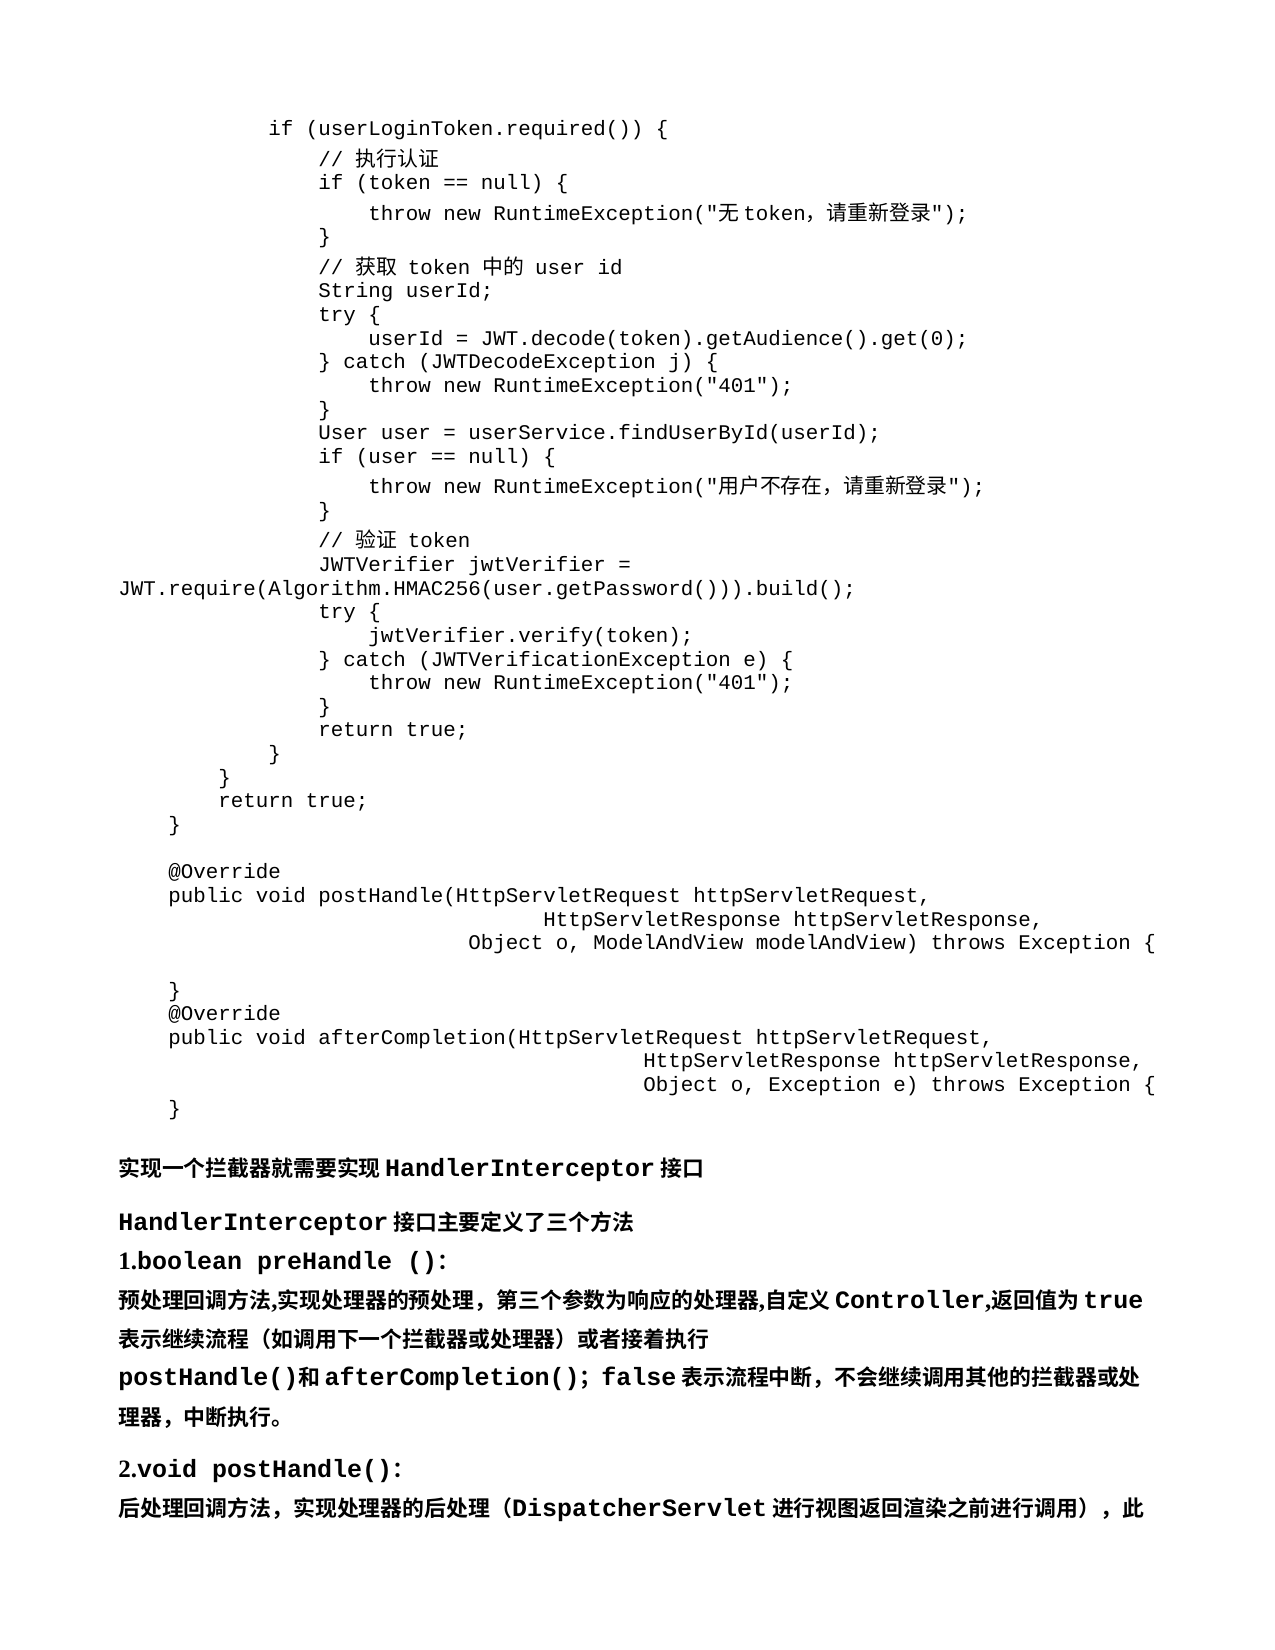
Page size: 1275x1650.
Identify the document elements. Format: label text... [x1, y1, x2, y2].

text HandlerInterceptor接口主要定义了三个方法 1.boolean preHandle ()： 预处理回调方法,实现处理器的预处理，第三个参数为响应的处理器,自定义Controller,返回值为true表示继续流程（如调用下一个拦截器或处理器）或者接着执行 postHandle()和afterCompletion()；false表示流程中断，不会继续调用其他的拦截器或处理器，中断执行。 [118, 1205, 1157, 1431]
text public void postHandle(HttpServletRequest httpServletRequest, [118, 885, 1157, 909]
text Object o, Exception e) throws Exception { [118, 1074, 1157, 1098]
text throw new RuntimeException("401"); [118, 375, 1157, 398]
text 2.void postHandle()： 后处理回调方法，实现处理器的后处理（DispatcherServlet进行视图返回渲染之前进行调用），此 [118, 1452, 1157, 1524]
text } [118, 979, 1157, 1003]
text String userId; [118, 280, 1157, 304]
text } [118, 743, 1157, 767]
text throw new RuntimeException("401"); [118, 672, 1157, 696]
text throw new RuntimeException("用户不存在，请重新登录"); [118, 469, 1157, 500]
text // 执行认证 [118, 142, 1157, 172]
text if (userLoginToken.required()) { [118, 118, 1157, 142]
text // 获取 token 中的 user id [118, 250, 1157, 280]
text } catch (JWTVerificationException e) { [118, 648, 1157, 672]
text } [118, 696, 1157, 719]
text Object o, ModelAndView modelAndView) throws Exception { [118, 932, 1157, 956]
text User user = userService.findUserById(userId); [118, 422, 1157, 446]
text } [118, 500, 1157, 523]
text if (token == null) { [118, 172, 1157, 196]
text HttpServletResponse httpServletResponse, [118, 1051, 1157, 1074]
text } catch (JWTDecodeException j) { [118, 351, 1157, 375]
text } [118, 226, 1157, 250]
text @Override [118, 1003, 1157, 1027]
text // 验证 token [118, 523, 1157, 554]
text try { [118, 601, 1157, 625]
text public void afterCompletion(HttpServletRequest httpServletRequest, [118, 1027, 1157, 1051]
text @Override [118, 861, 1157, 885]
text JWTVerifier jwtVerifier = JWT.require(Algorithm.HMAC256(user.getPassword())).build(); [118, 554, 1157, 601]
text return true; [118, 790, 1157, 814]
text } [118, 814, 1157, 838]
text } [118, 1098, 1157, 1121]
text } [118, 398, 1157, 422]
text throw new RuntimeException("无token，请重新登录"); [118, 196, 1157, 226]
text 实现一个拦截器就需要实现HandlerInterceptor接口 [118, 1151, 1157, 1184]
text } [118, 767, 1157, 790]
text if (user == null) { [118, 446, 1157, 469]
text HttpServletResponse httpServletResponse, [118, 909, 1157, 932]
text jwtVerifier.verify(token); [118, 625, 1157, 648]
text try { [118, 304, 1157, 328]
text userId = JWT.decode(token).getAudience().get(0); [118, 328, 1157, 351]
text return true; [118, 719, 1157, 743]
